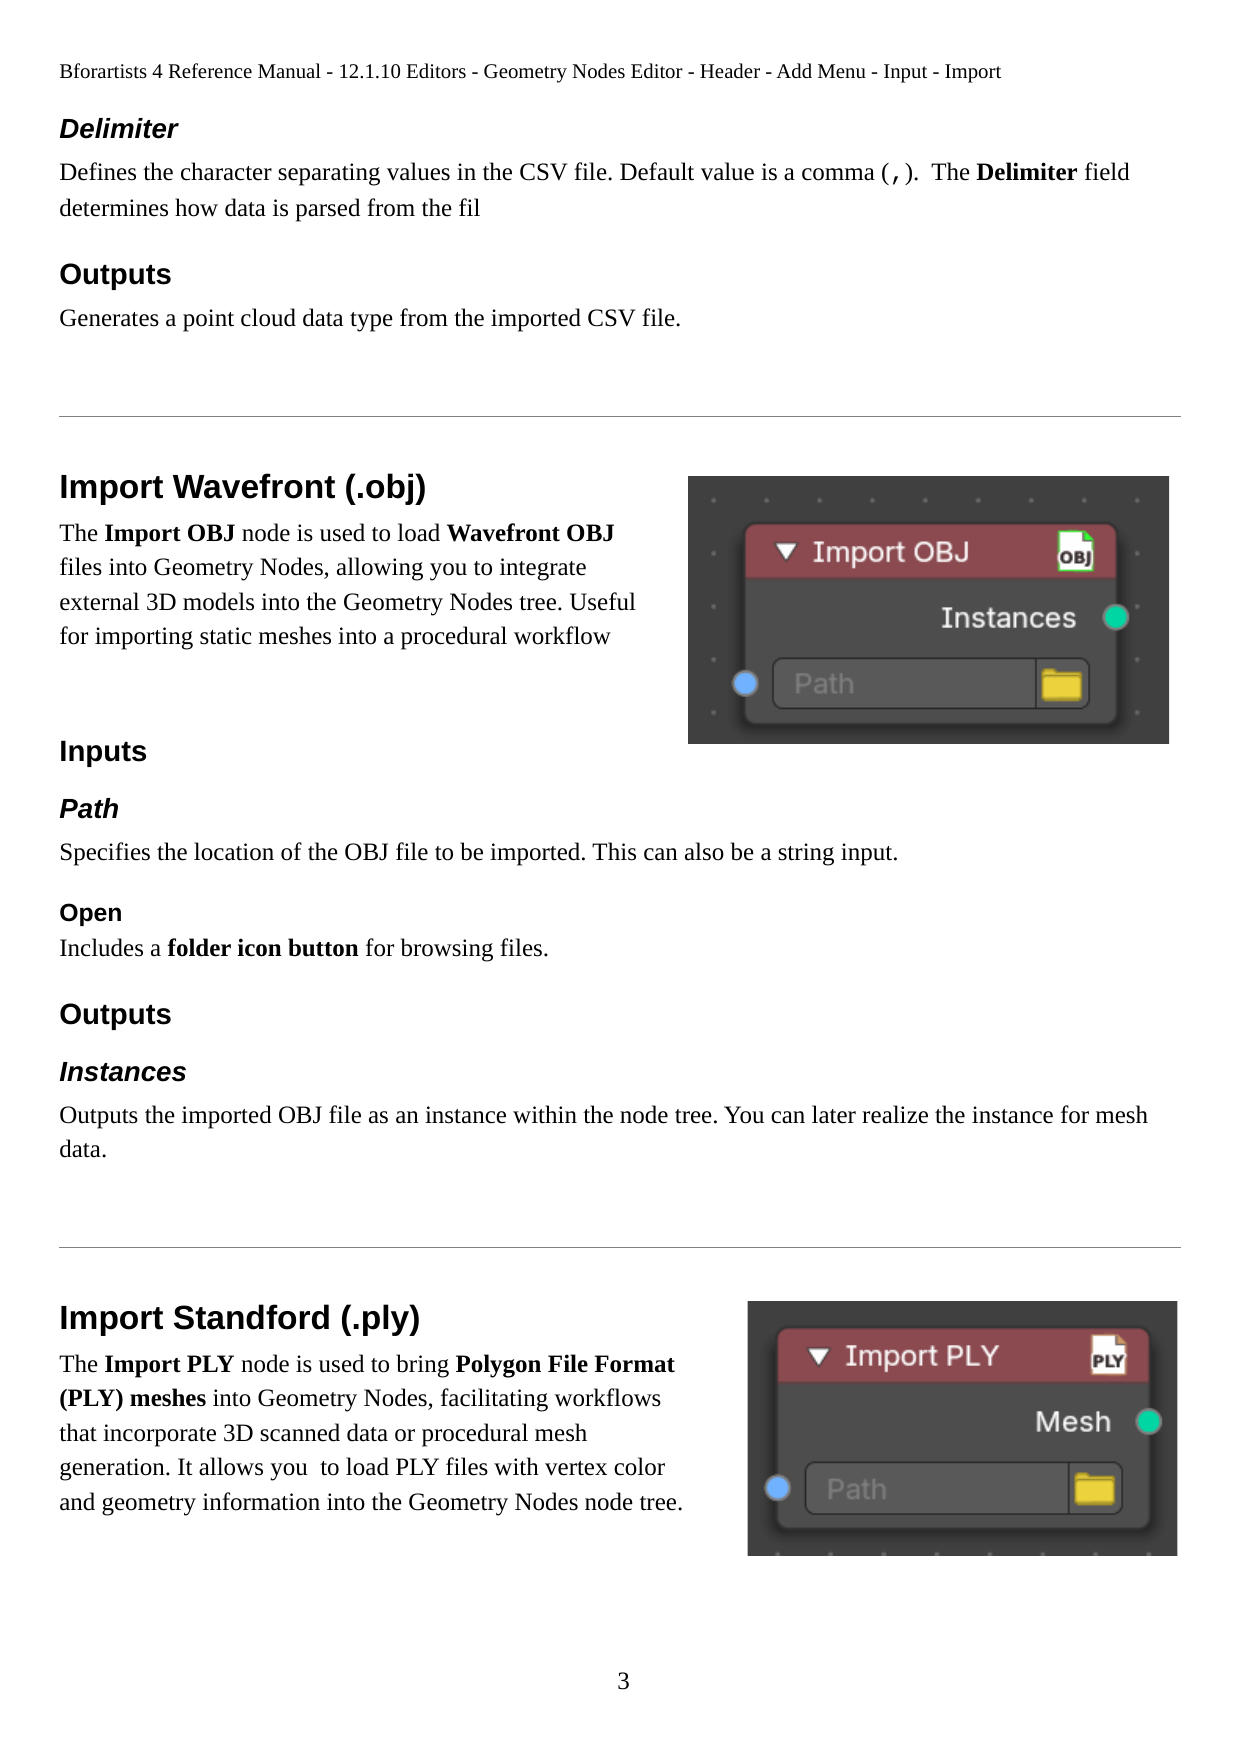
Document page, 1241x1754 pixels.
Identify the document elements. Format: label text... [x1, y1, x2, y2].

subtitle Outputs [59, 997, 1181, 1031]
text Includes a folder icon button for browsing files. [59, 933, 1181, 962]
subtitle Inputs [59, 734, 1181, 768]
subtitle Path [59, 793, 1181, 824]
picture [747, 1301, 1178, 1556]
text Outputs the imported OBJ file as an instance within the node tree. You can later realize the instance for mesh data. [59, 1100, 1181, 1163]
subtitle Instances [59, 1056, 1181, 1088]
text The Import PLY node is used to bring Polygon File Format (PLY) meshes into Geometry Nodes, facilitating workflows that incorporate 3D scanned data or procedural mesh generation. It allows you to load PLY files with vertex color and geometry information into the Geometry Nodes node tree. [59, 1349, 747, 1516]
text The Import OBJ node is used to load Wavefront OBJ files into Geometry Nodes, allowing you to integrate external 3D models into the Geometry Nodes tree. Useful for importing static meshes into a procedural workflow [59, 518, 688, 650]
subtitle Open [59, 898, 1181, 927]
subtitle Import Wavefront (.obj) [59, 467, 1181, 505]
picture [688, 476, 1170, 744]
subtitle Outputs [59, 257, 1181, 291]
subtitle Delimiter [59, 113, 1181, 144]
subtitle Import Standford (.ply) [59, 1298, 1181, 1336]
text Generates a point cloud data type from the imported CSV file. [59, 303, 1181, 332]
text Defines the character separating values in the CSV file. Default value is a comma (,). The Delimiter field determines how data is parsed from the fil [59, 157, 1181, 222]
text Specifies the location of the OBJ file to be imported. This can also be a string input. [59, 837, 1181, 866]
